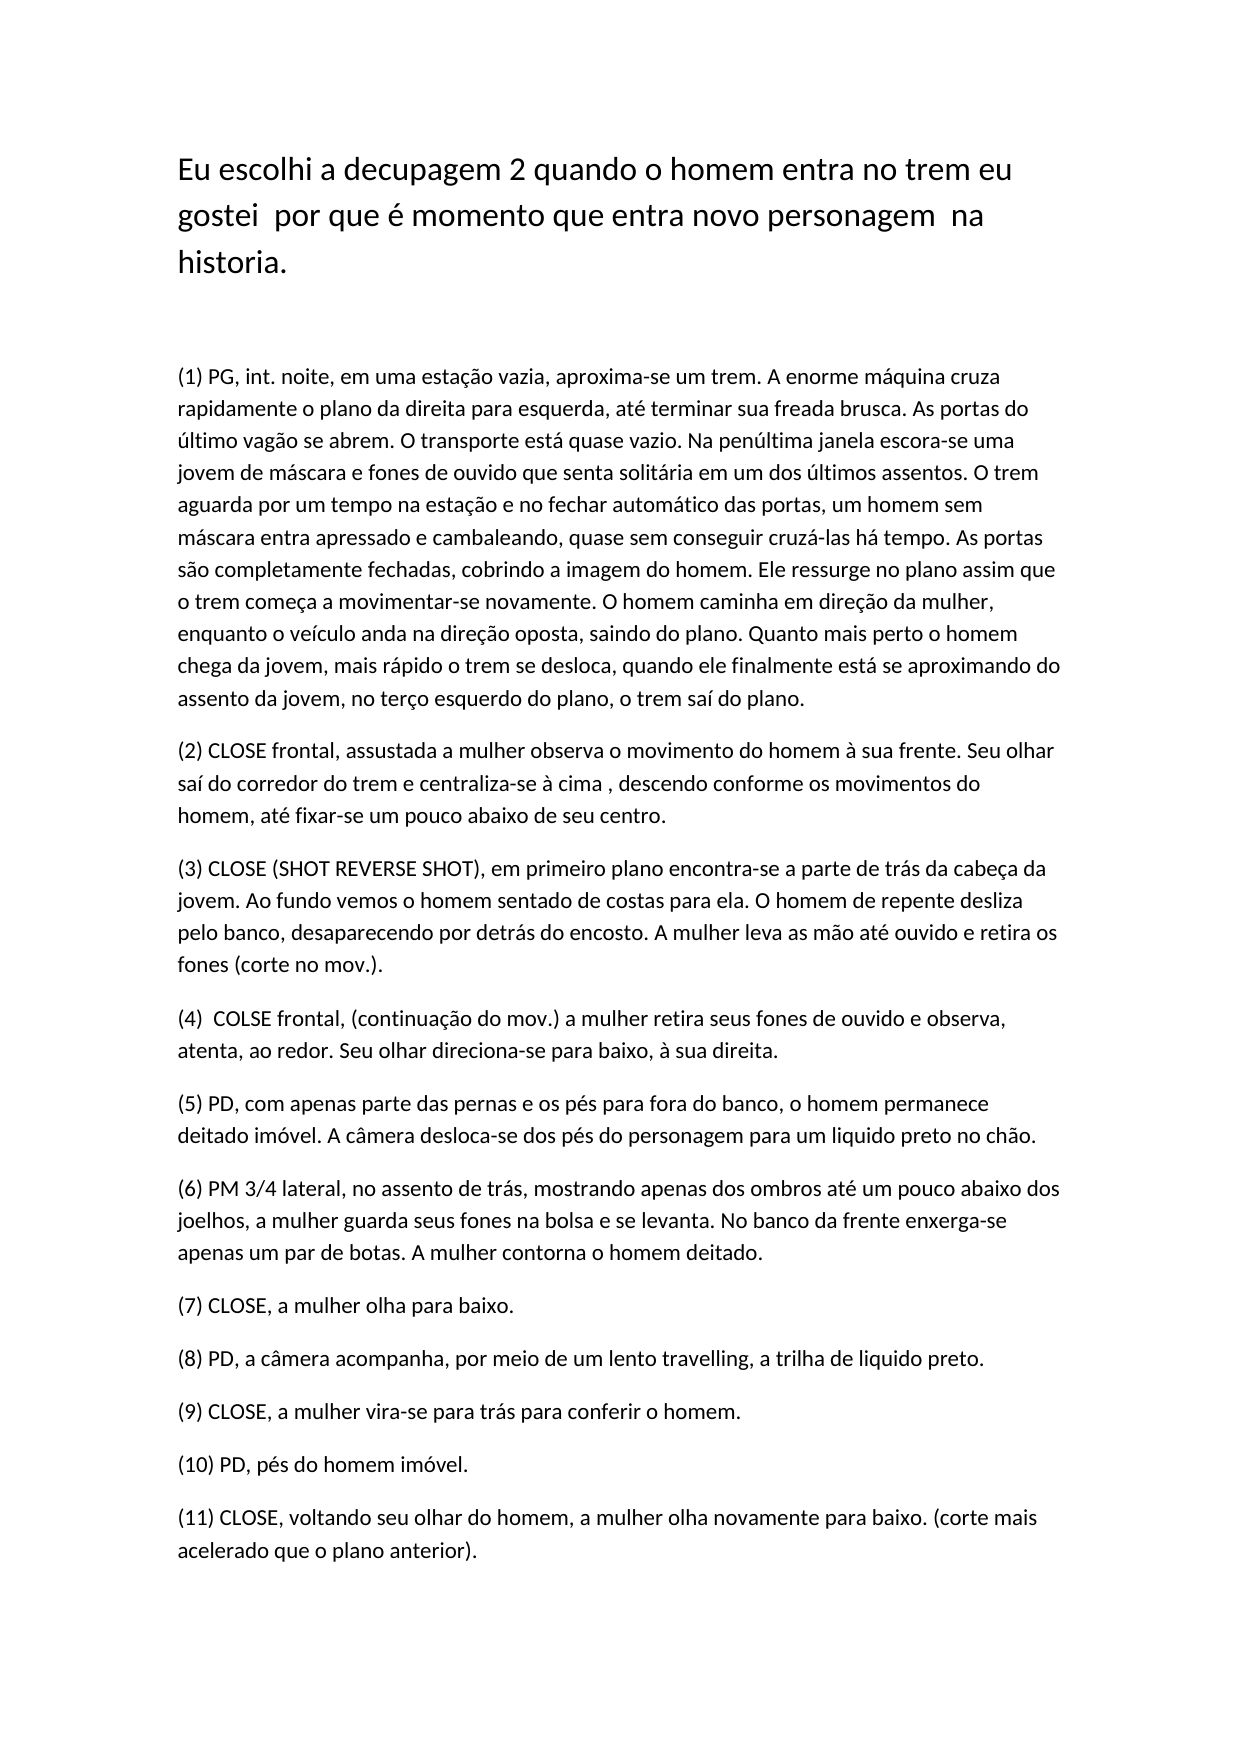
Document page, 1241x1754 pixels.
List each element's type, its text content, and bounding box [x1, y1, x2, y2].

text (2) CLOSE frontal, assustada a mulher observa o movimento do homem à sua frente. Seu olhar saí do corredor do trem e centraliza-se à cima , descendo conforme os movimentos do homem, até fixar-se um pouco abaixo de seu centro. [177, 737, 1063, 829]
text (11) CLOSE, voltando seu olhar do homem, a mulher olha novamente para baixo. (corte mais acelerado que o plano anterior). [177, 1503, 1063, 1564]
text Eu escolhi a decupagem 2 quando o homem entra no trem eu gostei por que é momento que entra novo personagem na historia. [177, 148, 1063, 282]
text (9) CLOSE, a mulher vira-se para trás para conferir o homem. [177, 1397, 1063, 1426]
text (7) CLOSE, a mulher olha para baixo. [177, 1291, 1063, 1319]
text (6) PM 3/4 lateral, no assento de trás, mostrando apenas dos ombros até um pouco abaixo dos joelhos, a mulher guarda seus fones na bolsa e se levanta. No banco da frente enxerga-se apenas um par de botas. A mulher contorna o homem deitado. [177, 1174, 1063, 1266]
text (8) PD, a câmera acompanha, por meio de um lento travelling, a trilha de liquido preto. [177, 1344, 1063, 1372]
text (5) PD, com apenas parte das pernas e os pés para fora do banco, o homem permanece deitado imóvel. A câmera desloca-se dos pés do personagem para um liquido preto no chão. [177, 1089, 1063, 1149]
text (3) CLOSE (SHOT REVERSE SHOT), em primeiro plano encontra-se a parte de trás da cabeça da jovem. Ao fundo vemos o homem sentado de costas para ela. O homem de repente desliza pelo banco, desaparecendo por detrás do encosto. A mulher leva as mão até ouvido e retira os fones (corte no mov.). [177, 854, 1063, 979]
text (10) PD, pés do homem imóvel. [177, 1451, 1063, 1478]
text (1) PG, int. noite, em uma estação vazia, aproxima-se um trem. A enorme máquina cruza rapidamente o plano da direita para esquerda, até terminar sua freada brusca. As portas do último vagão se abrem. O transporte está quase vazio. Na penúltima janela escora-se uma jovem de máscara e fones de ouvido que senta solitária em um dos últimos assentos. O trem aguarda por um tempo na estação e no fechar automático das portas, um homem sem máscara entra apressado e cambaleando, quase sem conseguir cruzá-las há tempo. As portas são completamente fechadas, cobrindo a imagem do homem. Ele ressurge no plano assim que o trem começa a movimentar-se novamente. O homem caminha em direção da mulher, enquanto o veículo anda na direção oposta, saindo do plano. Quanto mais perto o homem chega da jovem, mais rápido o trem se desloca, quando ele finalmente está se aproximando do assento da jovem, no terço esquerdo do plano, o trem saí do plano. [177, 362, 1063, 712]
text (4) COLSE frontal, (continuação do mov.) a mulher retira seus fones de ouvido e observa, atenta, ao redor. Seu olhar direciona-se para baixo, à sua direita. [177, 1004, 1063, 1064]
